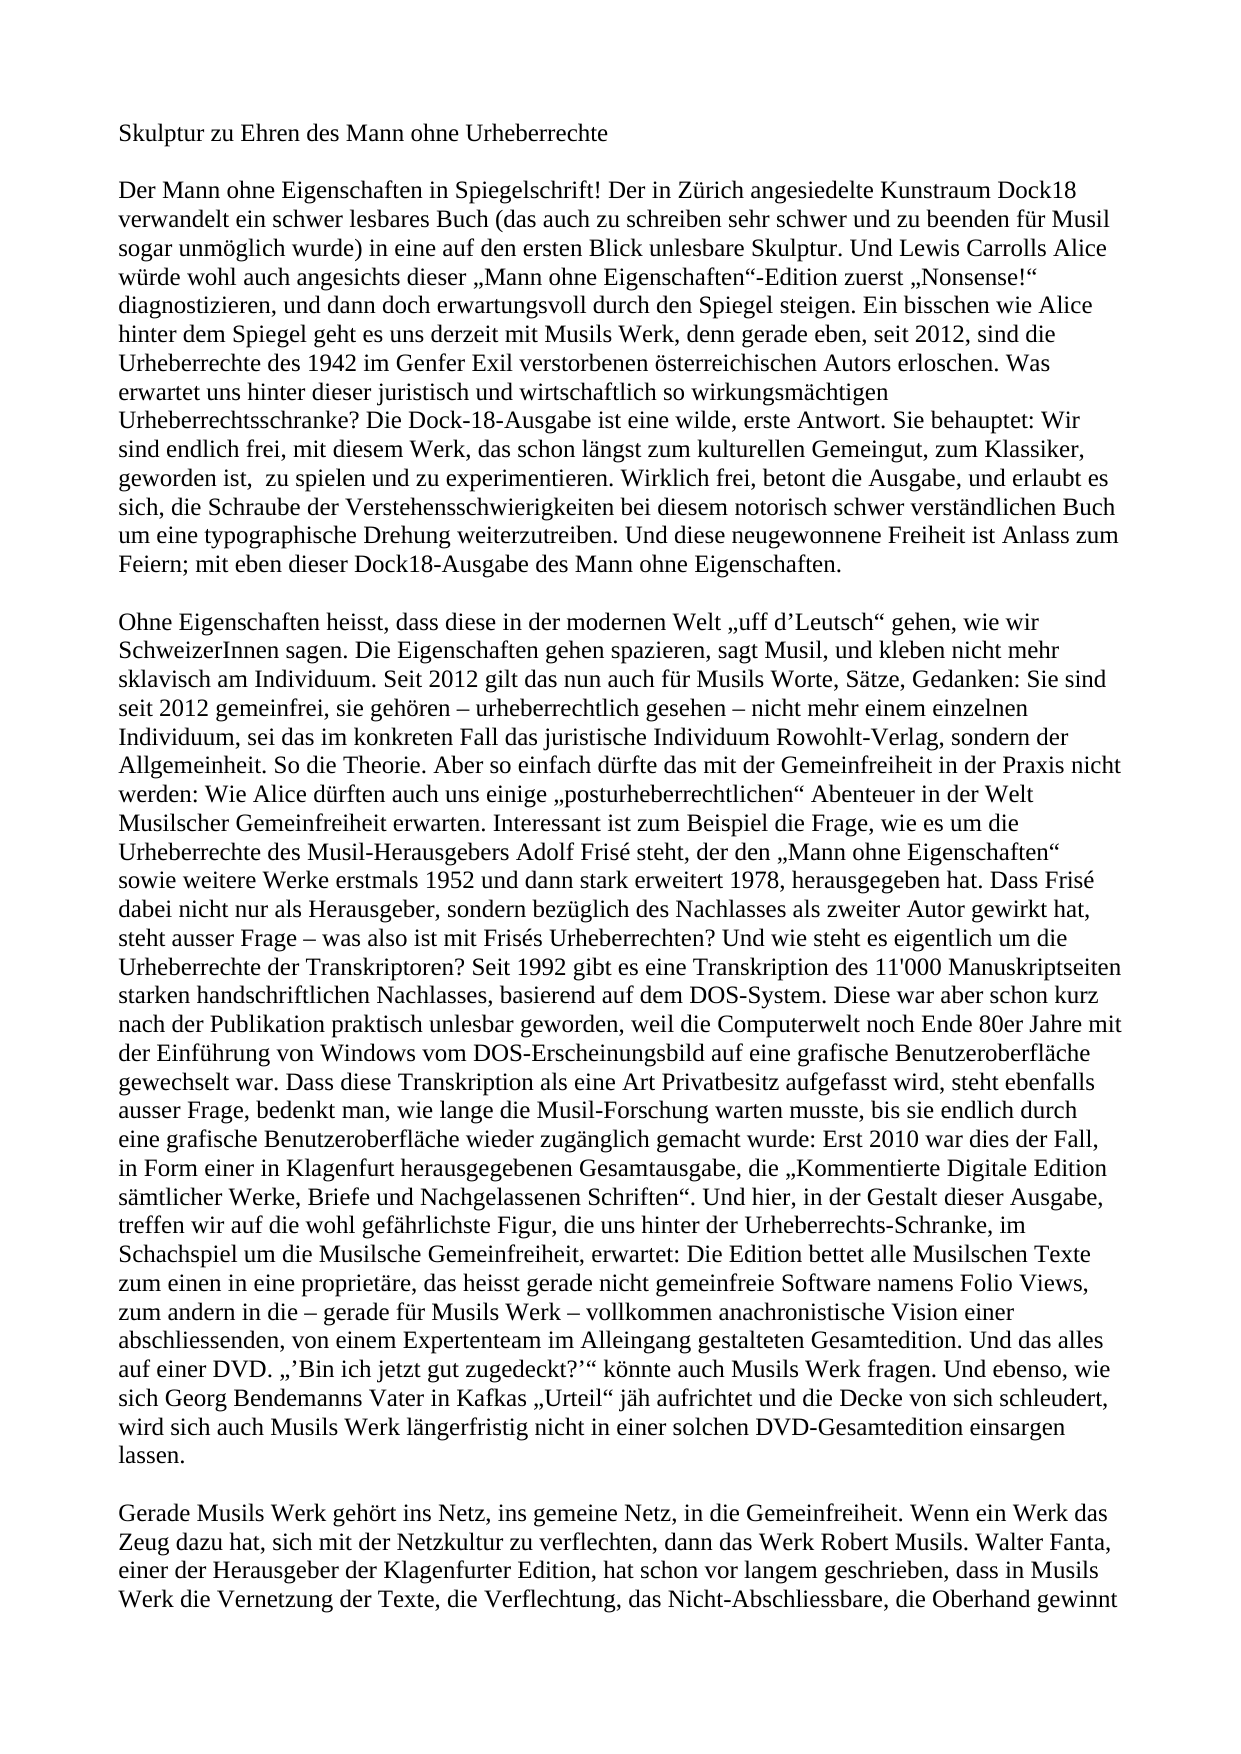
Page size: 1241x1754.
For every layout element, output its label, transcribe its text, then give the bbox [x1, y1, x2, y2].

text Gerade Musils Werk gehört ins Netz, ins gemeine Netz, in die Gemeinfreiheit. Wenn ein Werk das Zeug dazu hat, sich mit der Netzkultur zu verflechten, dann das Werk Robert Musils. Walter Fanta, einer der Herausgeber der Klagenfurter Edition, hat schon vor langem geschrieben, dass in Musils Werk die Vernetzung der Texte, die Verflechtung, das Nicht-Abschliessbare, die Oberhand gewinnt [118, 1498, 1122, 1613]
text Skulptur zu Ehren des Mann ohne Urheberrechte [118, 118, 1122, 147]
text Der Mann ohne Eigenschaften in Spiegelschrift! Der in Zürich angesiedelte Kunstraum Dock18 verwandelt ein schwer lesbares Buch (das auch zu schreiben sehr schwer und zu beenden für Musil sogar unmöglich wurde) in eine auf den ersten Blick unlesbare Skulptur. Und Lewis Carrolls Alice würde wohl auch angesichts dieser „Mann ohne Eigenschaften“-Edition zuerst „Nonsense!“ diagnostizieren, und dann doch erwartungsvoll durch den Spiegel steigen. Ein bisschen wie Alice hinter dem Spiegel geht es uns derzeit mit Musils Werk, denn gerade eben, seit 2012, sind die Urheberrechte des 1942 im Genfer Exil verstorbenen österreichischen Autors erloschen. Was erwartet uns hinter dieser juristisch und wirtschaftlich so wirkungsmächtigen Urheberrechtsschranke? Die Dock-18-Ausgabe ist eine wilde, erste Antwort. Sie behauptet: Wir sind endlich frei, mit diesem Werk, das schon längst zum kulturellen Gemeingut, zum Klassiker, geworden ist, zu spielen und zu experimentieren. Wirklich frei, betont die Ausgabe, und erlaubt es sich, die Schraube der Verstehensschwierigkeiten bei diesem notorisch schwer verständlichen Buch um eine typographische Drehung weiterzutreiben. Und diese neugewonnene Freiheit ist Anlass zum Feiern; mit eben dieser Dock18-Ausgabe des Mann ohne Eigenschaften. [118, 176, 1122, 578]
text Ohne Eigenschaften heisst, dass diese in der modernen Welt „uff d’Leutsch“ gehen, wie wir SchweizerInnen sagen. Die Eigenschaften gehen spazieren, sagt Musil, und kleben nicht mehr sklavisch am Individuum. Seit 2012 gilt das nun auch für Musils Worte, Sätze, Gedanken: Sie sind seit 2012 gemeinfrei, sie gehören – urheberrechtlich gesehen – nicht mehr einem einzelnen Individuum, sei das im konkreten Fall das juristische Individuum Rowohlt-Verlag, sondern der Allgemeinheit. So die Theorie. Aber so einfach dürfte das mit der Gemeinfreiheit in der Praxis nicht werden: Wie Alice dürften auch uns einige „posturheberrechtlichen“ Abenteuer in der Welt Musilscher Gemeinfreiheit erwarten. Interessant ist zum Beispiel die Frage, wie es um die Urheberrechte des Musil-Herausgebers Adolf Frisé steht, der den „Mann ohne Eigenschaften“ sowie weitere Werke erstmals 1952 und dann stark erweitert 1978, herausgegeben hat. Dass Frisé dabei nicht nur als Herausgeber, sondern bezüglich des Nachlasses als zweiter Autor gewirkt hat, steht ausser Frage – was also ist mit Frisés Urheberrechten? Und wie steht es eigentlich um die Urheberrechte der Transkriptoren? Seit 1992 gibt es eine Transkription des 11'000 Manuskriptseiten starken handschriftlichen Nachlasses, basierend auf dem DOS-System. Diese war aber schon kurz nach der Publikation praktisch unlesbar geworden, weil die Computerwelt noch Ende 80er Jahre mit der Einführung von Windows vom DOS-Erscheinungsbild auf eine grafische Benutzeroberfläche gewechselt war. Dass diese Transkription als eine Art Privatbesitz aufgefasst wird, steht ebenfalls ausser Frage, bedenkt man, wie lange die Musil-Forschung warten musste, bis sie endlich durch eine grafische Benutzeroberfläche wieder zugänglich gemacht wurde: Erst 2010 war dies der Fall, in Form einer in Klagenfurt herausgegebenen Gesamtausgabe, die „Kommentierte Digitale Edition sämtlicher Werke, Briefe und Nachgelassenen Schriften“. Und hier, in der Gestalt dieser Ausgabe, treffen wir auf die wohl gefährlichste Figur, die uns hinter der Urheberrechts-Schranke, im Schachspiel um die Musilsche Gemeinfreiheit, erwartet: Die Edition bettet alle Musilschen Texte zum einen in eine proprietäre, das heisst gerade nicht gemeinfreie Software namens Folio Views, zum andern in die – gerade für Musils Werk – vollkommen anachronistische Vision einer abschliessenden, von einem Expertenteam im Alleingang gestalteten Gesamtedition. Und das alles auf einer DVD. „’Bin ich jetzt gut zugedeckt?’“ könnte auch Musils Werk fragen. Und ebenso, wie sich Georg Bendemanns Vater in Kafkas „Urteil“ jäh aufrichtet und die Decke von sich schleudert, wird sich auch Musils Werk längerfristig nicht in einer solchen DVD-Gesamtedition einsargen lassen. [118, 607, 1122, 1469]
